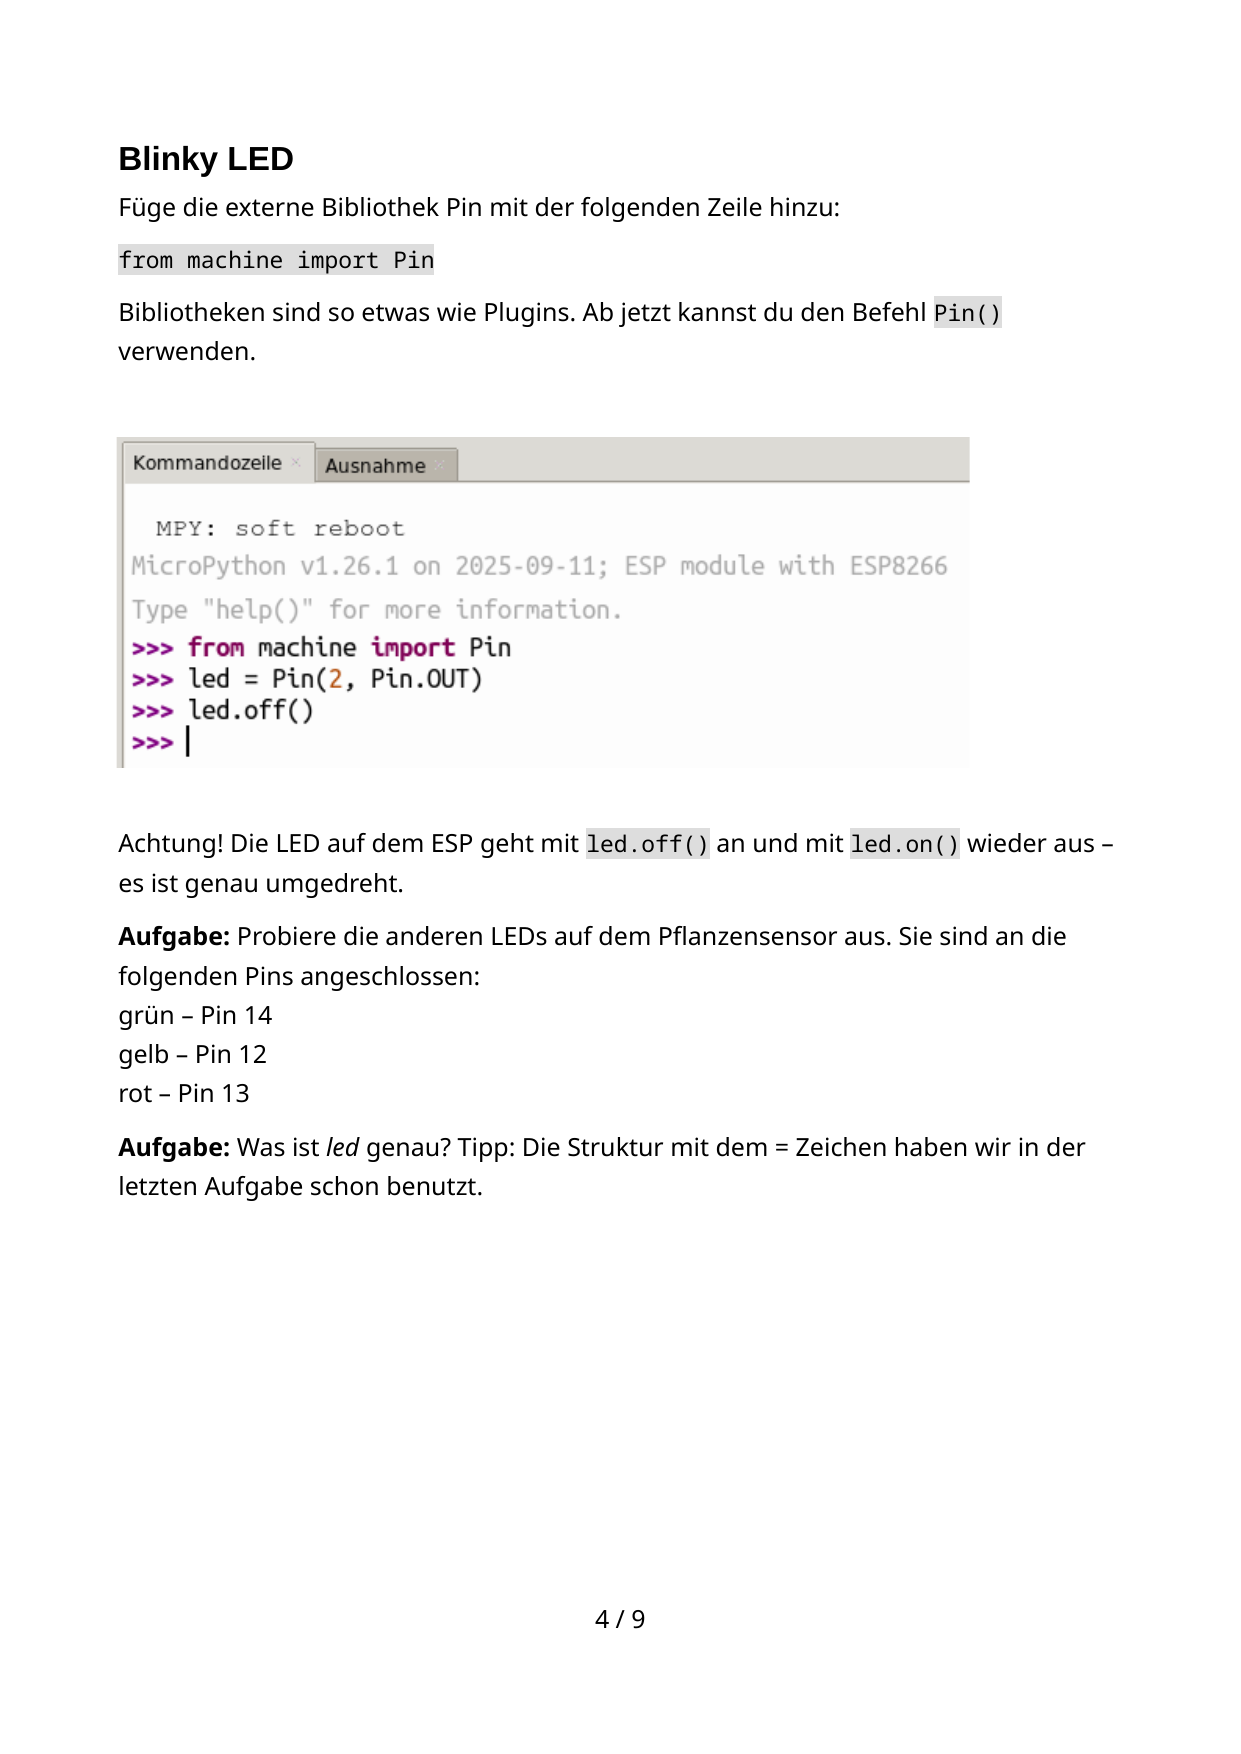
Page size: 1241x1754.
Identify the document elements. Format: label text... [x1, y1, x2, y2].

text Achtung! Die LED auf dem ESP geht mit led.off() an und mit led.on() wieder aus – es ist genau umgedreht. [118, 826, 1122, 899]
text Aufgabe: Probiere die anderen LEDs auf dem Pflanzensensor aus. Sie sind an die folgenden Pins angeschlossen: grün – Pin 14 gelb – Pin 12 rot – Pin 13 [118, 919, 1122, 1110]
text Aufgabe: Was ist led genau? Tipp: Die Struktur mit dem = Zeichen haben wir in der letzten Aufgabe schon benutzt. [118, 1129, 1122, 1203]
text Füge die externe Bibliothek Pin mit der folgenden Zeile hinzu: [118, 190, 1122, 224]
picture [116, 437, 970, 768]
text from machine import Pin [434, 244, 1122, 275]
text Bibliotheken sind so etwas wie Plugins. Ab jetzt kannst du den Befehl Pin() verwenden. [118, 294, 1122, 367]
subtitle Blinky LED [118, 139, 1122, 177]
